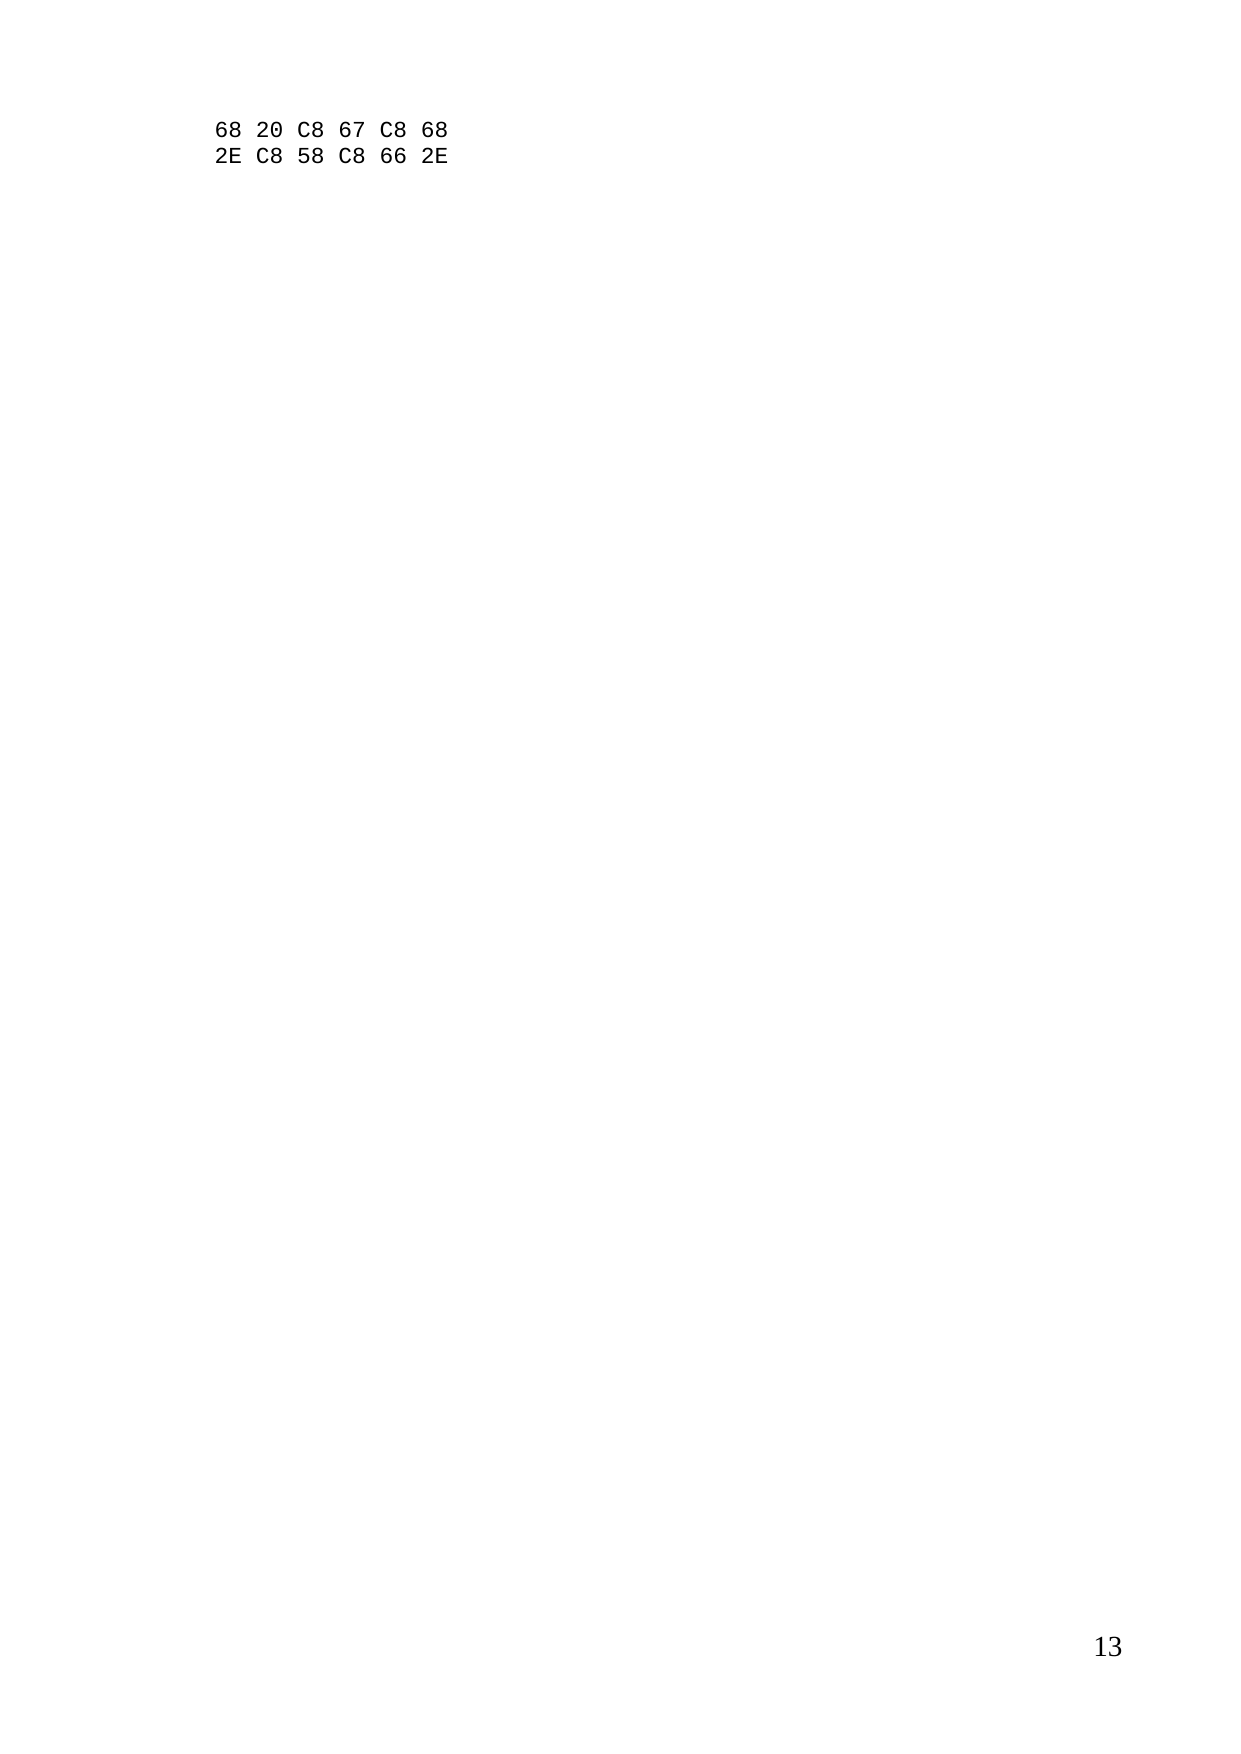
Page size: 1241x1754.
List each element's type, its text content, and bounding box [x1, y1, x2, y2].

text 68 20 C8 67 C8 68 [118, 118, 1122, 144]
text 2E C8 58 C8 66 2E [118, 144, 1122, 170]
